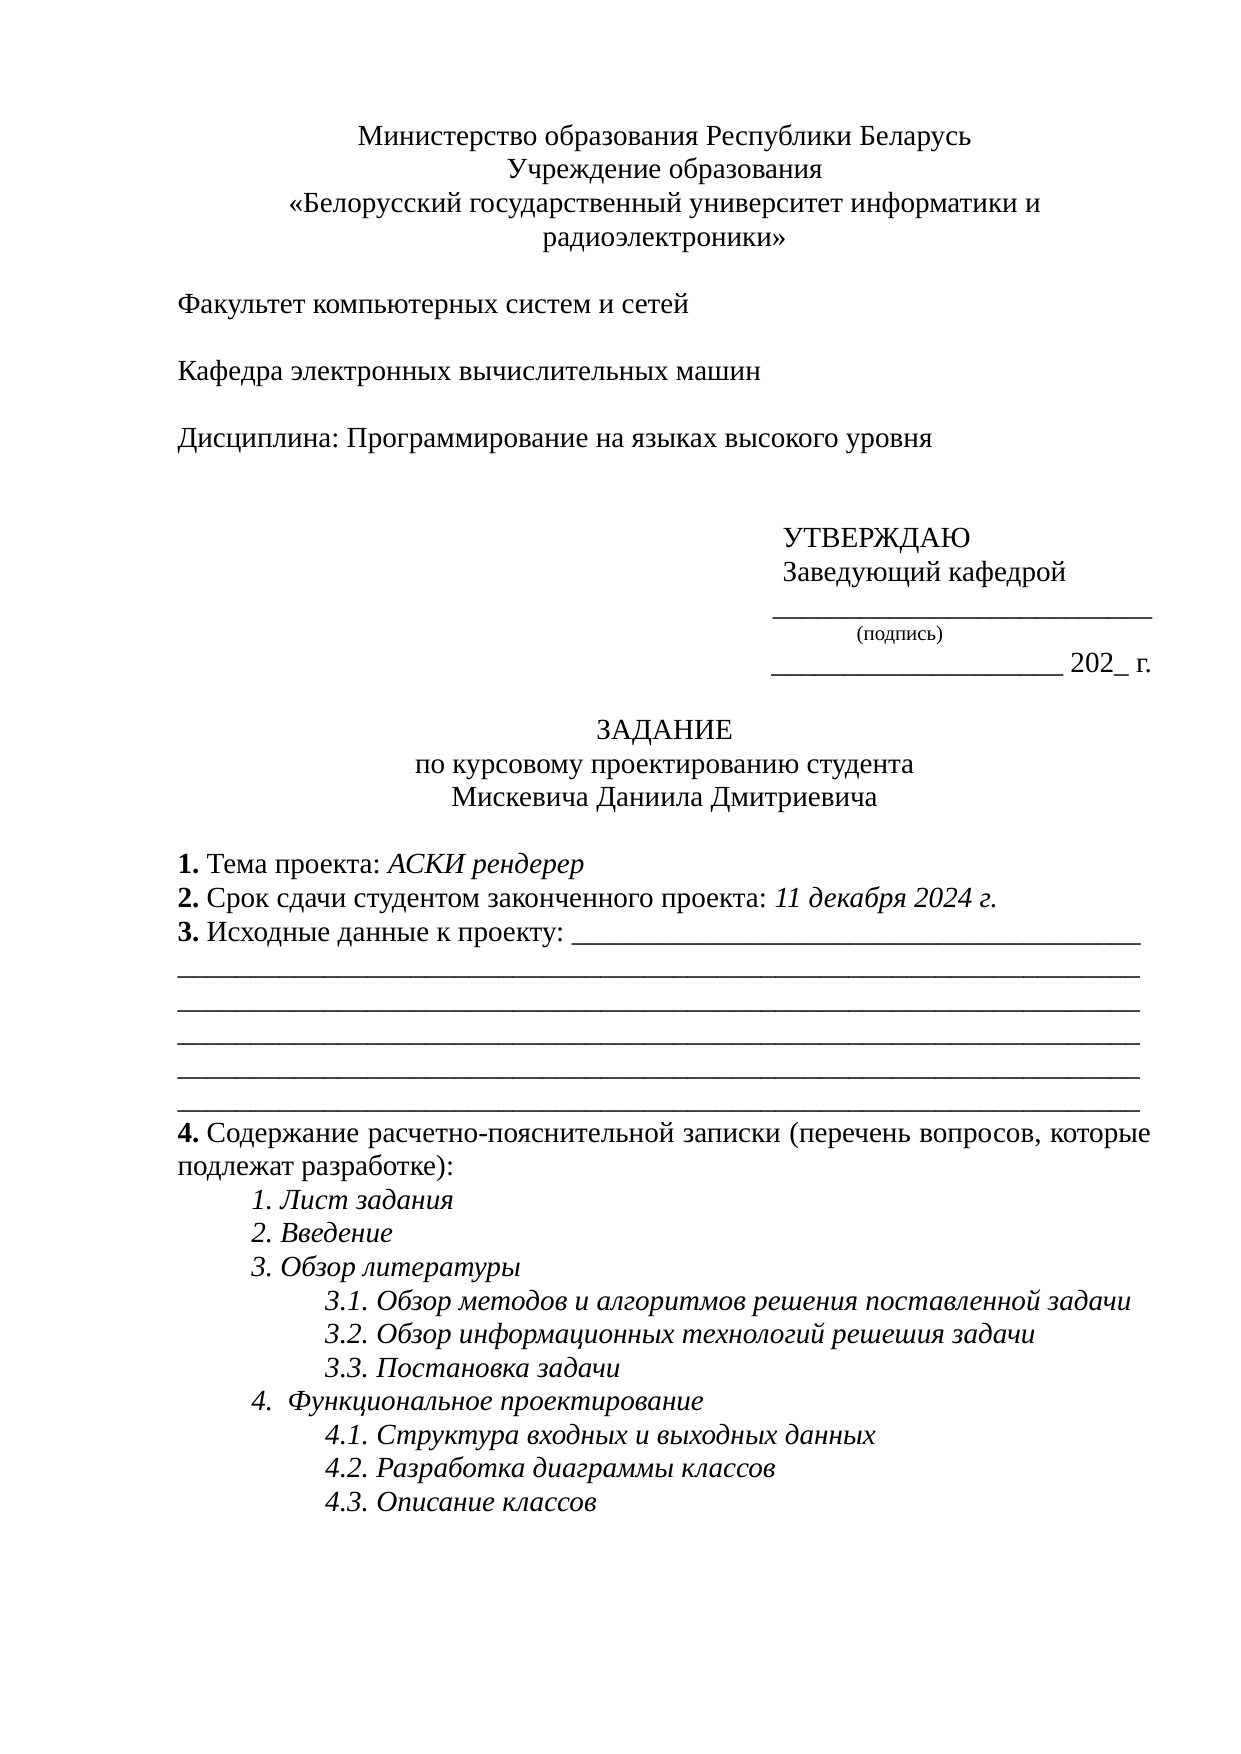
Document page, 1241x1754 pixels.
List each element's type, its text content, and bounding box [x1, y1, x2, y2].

text Мискевича Даниила Дмитриевича [177, 779, 1152, 813]
text 2. Введение [251, 1216, 1152, 1249]
text (подпись) [177, 621, 1152, 645]
text Учреждение образования [177, 152, 1152, 185]
text 4.2. Разработка диаграммы классов [251, 1450, 1152, 1484]
text ЗАДАНИЕ [177, 712, 1152, 746]
text 4. Функциональное проектирование [251, 1383, 1152, 1417]
text по курсовому проектированию студента [177, 746, 1152, 779]
text Кафедра электронных вычислительных машин [177, 353, 1152, 386]
text 3.2. Обзор информационных технологий решешия задачи [251, 1316, 1152, 1350]
text УТВЕРЖДАЮ [177, 521, 1152, 554]
list Срок сдачи студентом законченного проекта: 11 декабря 2024 г. [177, 880, 1152, 914]
text 1. Лист задания [251, 1182, 1152, 1216]
text 4.1. Структура входных и выходных данных [251, 1417, 1152, 1450]
text 3.1. Обзор методов и алгоритмов решения поставленной задачи [251, 1283, 1152, 1316]
text __________________________ [177, 588, 1152, 621]
text Факультет компьютерных систем и сетей [177, 286, 1152, 319]
text 4.3. Описание классов [251, 1484, 1152, 1517]
text 3. Обзор литературы [251, 1249, 1152, 1283]
text «Белорусский государственный университет информатики и радиоэлектроники» [177, 185, 1152, 252]
list Тема проекта: АСКИ рендерер [177, 847, 1152, 880]
text Дисциплина: Программирование на языках высокого уровня [177, 420, 1152, 453]
list Исходные данные к проекту: _______________________________________ [177, 914, 1152, 947]
text Заведующий кафедрой [177, 554, 1152, 588]
text 3.3. Постановка задачи [251, 1350, 1152, 1383]
list __________________________________________________________________________________________________________________________________________________________________________________________________________________________________________________________________________________________________________________________________________ [177, 947, 1152, 1115]
list Содержание расчетно-пояснительной записки (перечень вопросов, которые подлежат разработке): [177, 1115, 1152, 1182]
text ____________________ 202_ г. [177, 645, 1152, 679]
text Министерство образования Республики Беларусь [177, 118, 1152, 152]
